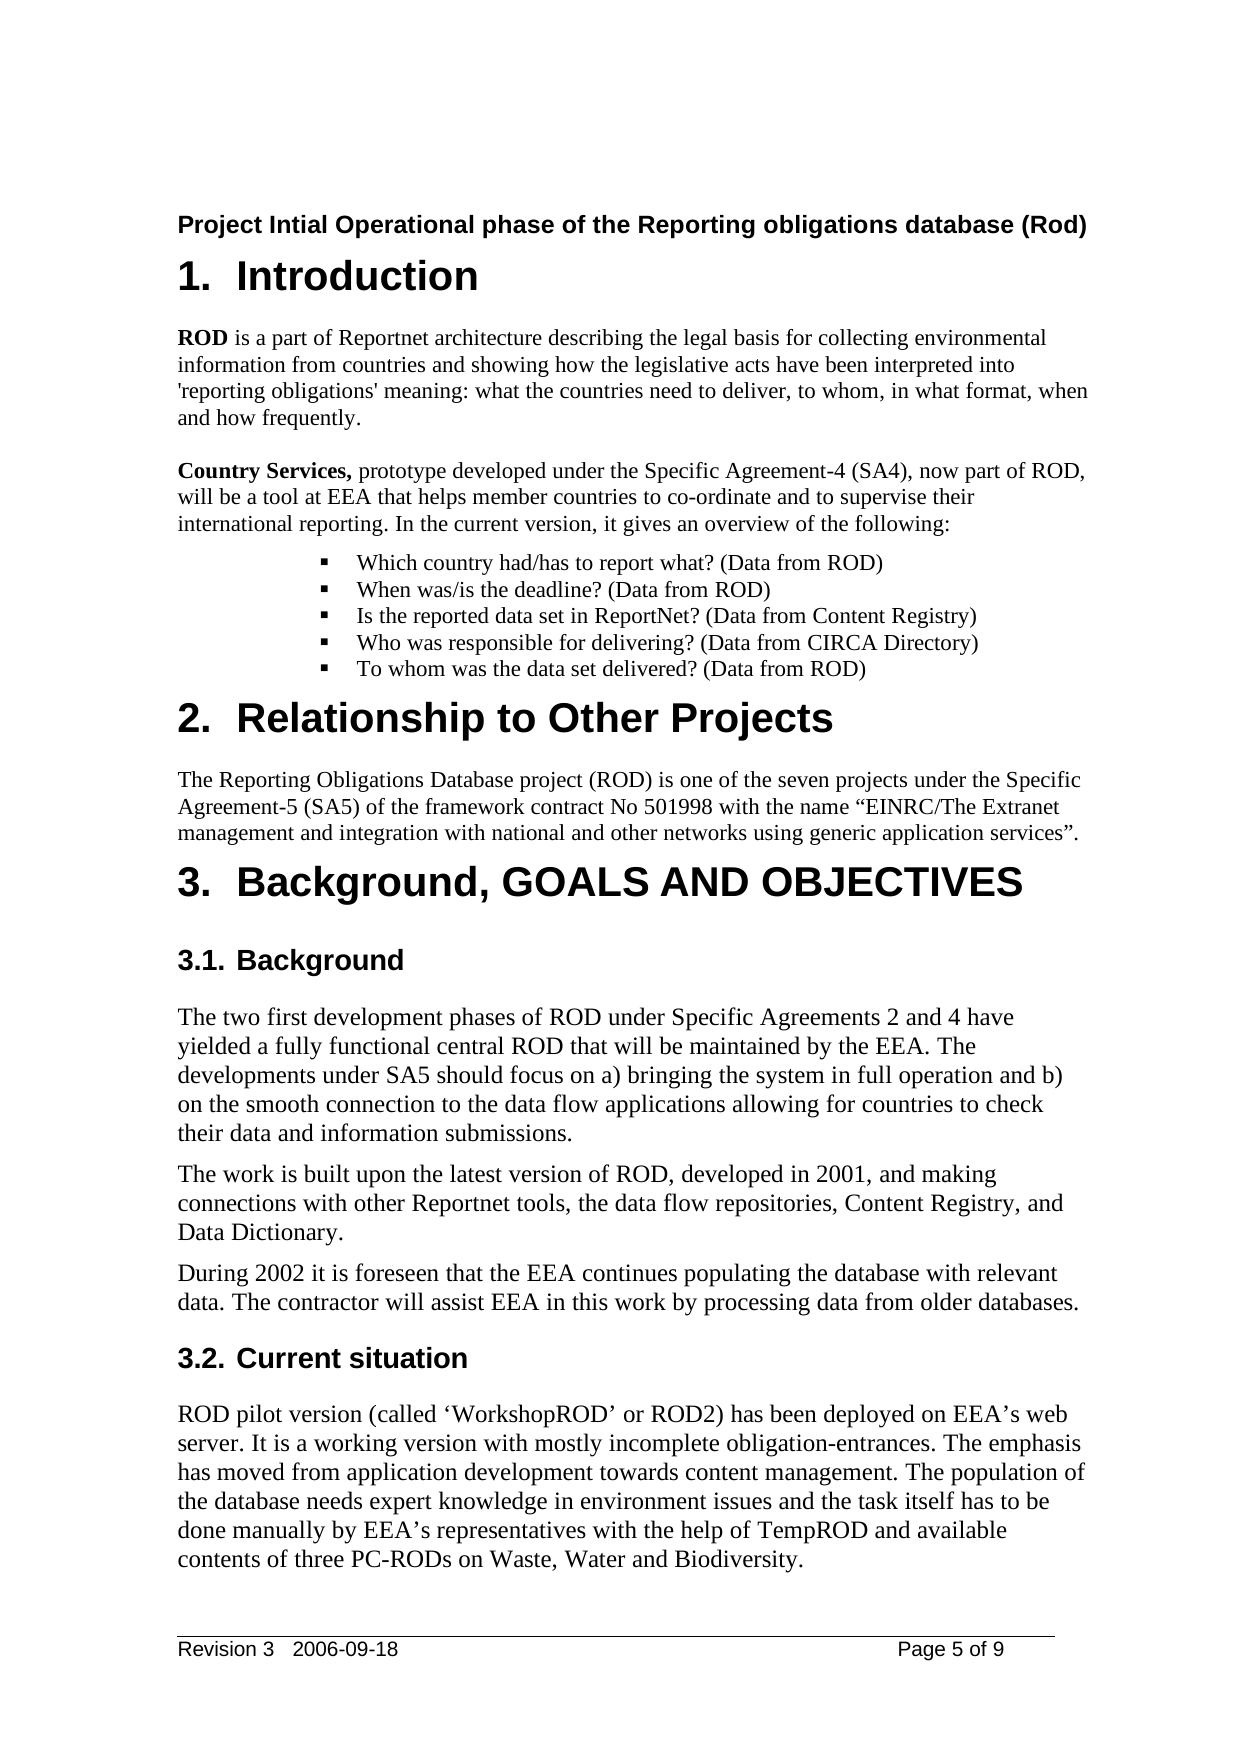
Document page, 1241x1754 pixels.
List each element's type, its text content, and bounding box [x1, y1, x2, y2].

subtitle Project Intial Operational phase of the Reporting obligations database (Rod) [177, 210, 1092, 239]
subtitle Background [177, 943, 1092, 977]
text Country Services, prototype developed under the Specific Agreement-4 (SA4), now part of ROD, will be a tool at EEA that helps member countries to co-ordinate and to supervise their international reporting. In the current version, it gives an overview of the following: [177, 457, 1092, 536]
subtitle Relationship to Other Projects [177, 693, 1092, 741]
text During 2002 it is foreseen that the EEA continues populating the database with relevant data. The contractor will assist EEA in this work by processing data from older databases. [177, 1258, 1092, 1316]
text The work is built upon the latest version of ROD, developed in 2001, and making connections with other Reportnet tools, the data flow repositories, Content Registry, and Data Dictionary. [177, 1159, 1092, 1246]
subtitle Introduction [177, 251, 1092, 299]
text ROD is a part of Reportnet architecture describing the legal basis for collecting environmental information from countries and showing how the legislative acts have been interpreted into 'reporting obligations' meaning: what the countries need to deliver, to whom, in what format, when and how frequently. [177, 324, 1092, 430]
text ROD pilot version (called ‘WorkshopROD’ or ROD2) has been deployed on EEA’s web server. It is a working version with mostly incomplete obligation-entrances. The emphasis has moved from application development towards content management. The population of the database needs expert knowledge in environment issues and the task itself has to be done manually by EEA’s representatives with the help of TempROD and available contents of three PC-RODs on Waste, Water and Biodiversity. [177, 1399, 1092, 1573]
text The Reporting Obligations Database project (ROD) is one of the seven projects under the Specific Agreement-5 (SA5) of the framework contract No 501998 with the name “EINRC/The Extranet management and integration with national and other networks using generic application services”. [177, 766, 1092, 846]
list Is the reported data set in ReportNet? (Data from Content Registry) [319, 602, 1092, 628]
subtitle Current situation [177, 1341, 1092, 1374]
list Which country had/has to report what? (Data from ROD) [319, 549, 1092, 575]
subtitle Background, GOALS AND OBJECTIVES [177, 858, 1092, 906]
list Who was responsible for delivering? (Data from CIRCA Directory) [319, 628, 1092, 655]
list To whom was the data set delivered? (Data from ROD) [319, 655, 1092, 682]
list When was/is the deadline? (Data from ROD) [319, 575, 1092, 602]
text The two first development phases of ROD under Specific Agreements 2 and 4 have yielded a fully functional central ROD that will be maintained by the EEA. The developments under SA5 should focus on a) bringing the system in full operation and b) on the smooth connection to the data flow applications allowing for countries to check their data and information submissions. [177, 1002, 1092, 1147]
